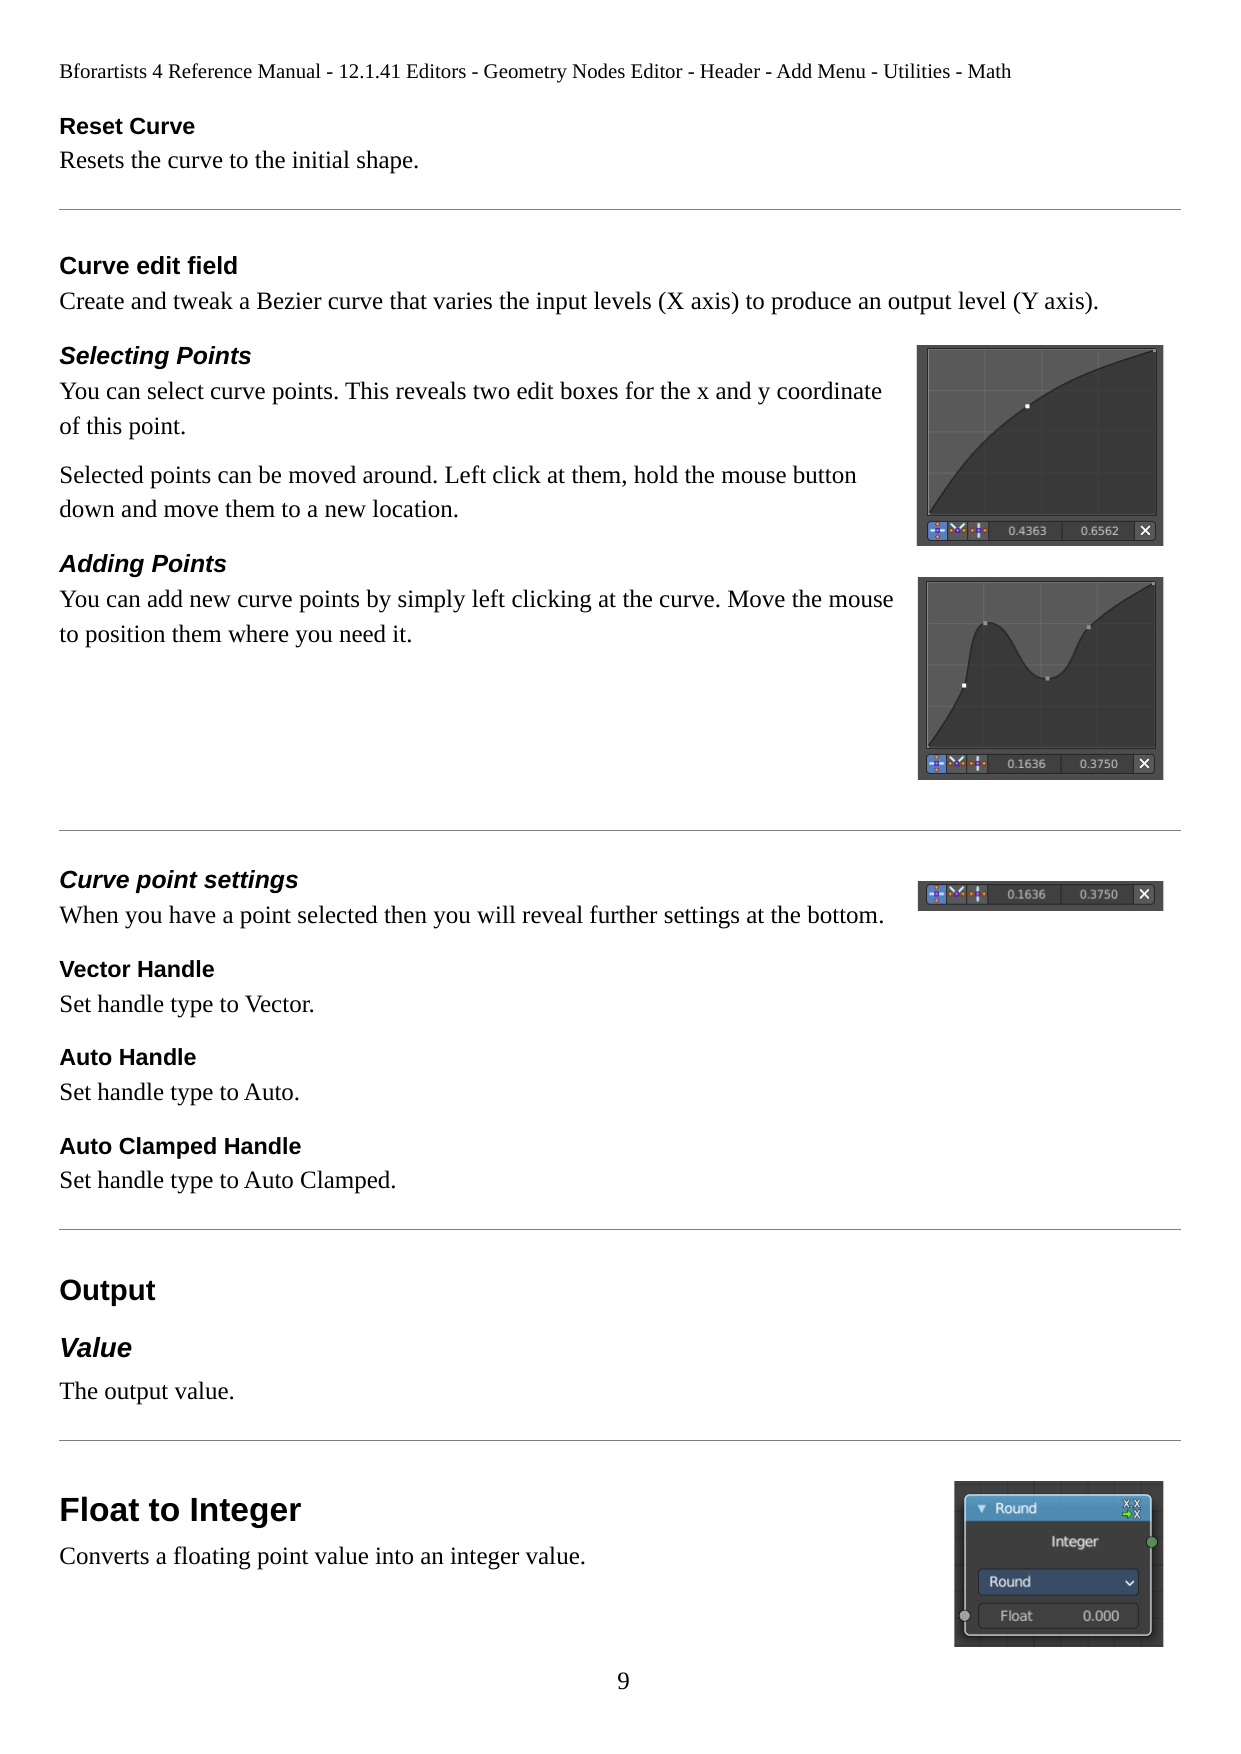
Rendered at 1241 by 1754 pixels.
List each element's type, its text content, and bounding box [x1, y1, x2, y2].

picture [917, 577, 1164, 780]
text Set handle type to Auto Clamped. [59, 1165, 1181, 1194]
picture [916, 345, 1164, 546]
text Create and tweak a Bezier curve that varies the input levels (X axis) to produce an output level (Y axis). [59, 286, 1181, 315]
subtitle Value [59, 1332, 1181, 1364]
subtitle Selecting Points [59, 341, 1181, 370]
text When you have a point selected then you will reveal further settings at the bottom. [59, 900, 1181, 929]
subtitle Vector Handle [59, 956, 1181, 982]
subtitle [1164, 1490, 1181, 1529]
subtitle Auto Handle [59, 1044, 1181, 1071]
text You can select curve points. This reveals two edit boxes for the x and y coordinate of this point. [59, 376, 916, 439]
subtitle Reset Curve [59, 113, 1181, 139]
text Resets the curve to the initial shape. [59, 146, 1181, 174]
picture [954, 1481, 1164, 1647]
text Set handle type to Vector. [59, 989, 1181, 1017]
text Set handle type to Auto. [59, 1077, 1181, 1106]
text The output value. [59, 1376, 1181, 1405]
picture [917, 881, 1164, 911]
text Converts a floating point value into an integer value. [59, 1541, 954, 1570]
subtitle Curve point settings [59, 866, 1181, 894]
subtitle Curve edit field [59, 251, 1181, 280]
text You can add new curve points by simply left clicking at the curve. Move the mouse to position them where you need it. [59, 584, 917, 648]
subtitle Auto Clamped Handle [59, 1132, 1181, 1159]
subtitle Output [59, 1273, 1181, 1307]
subtitle Float to Integer [59, 1490, 954, 1529]
text Selected points can be moved around. Left click at them, hold the mouse button down and move them to a new location. [59, 460, 916, 523]
subtitle Adding Points [59, 549, 1181, 578]
